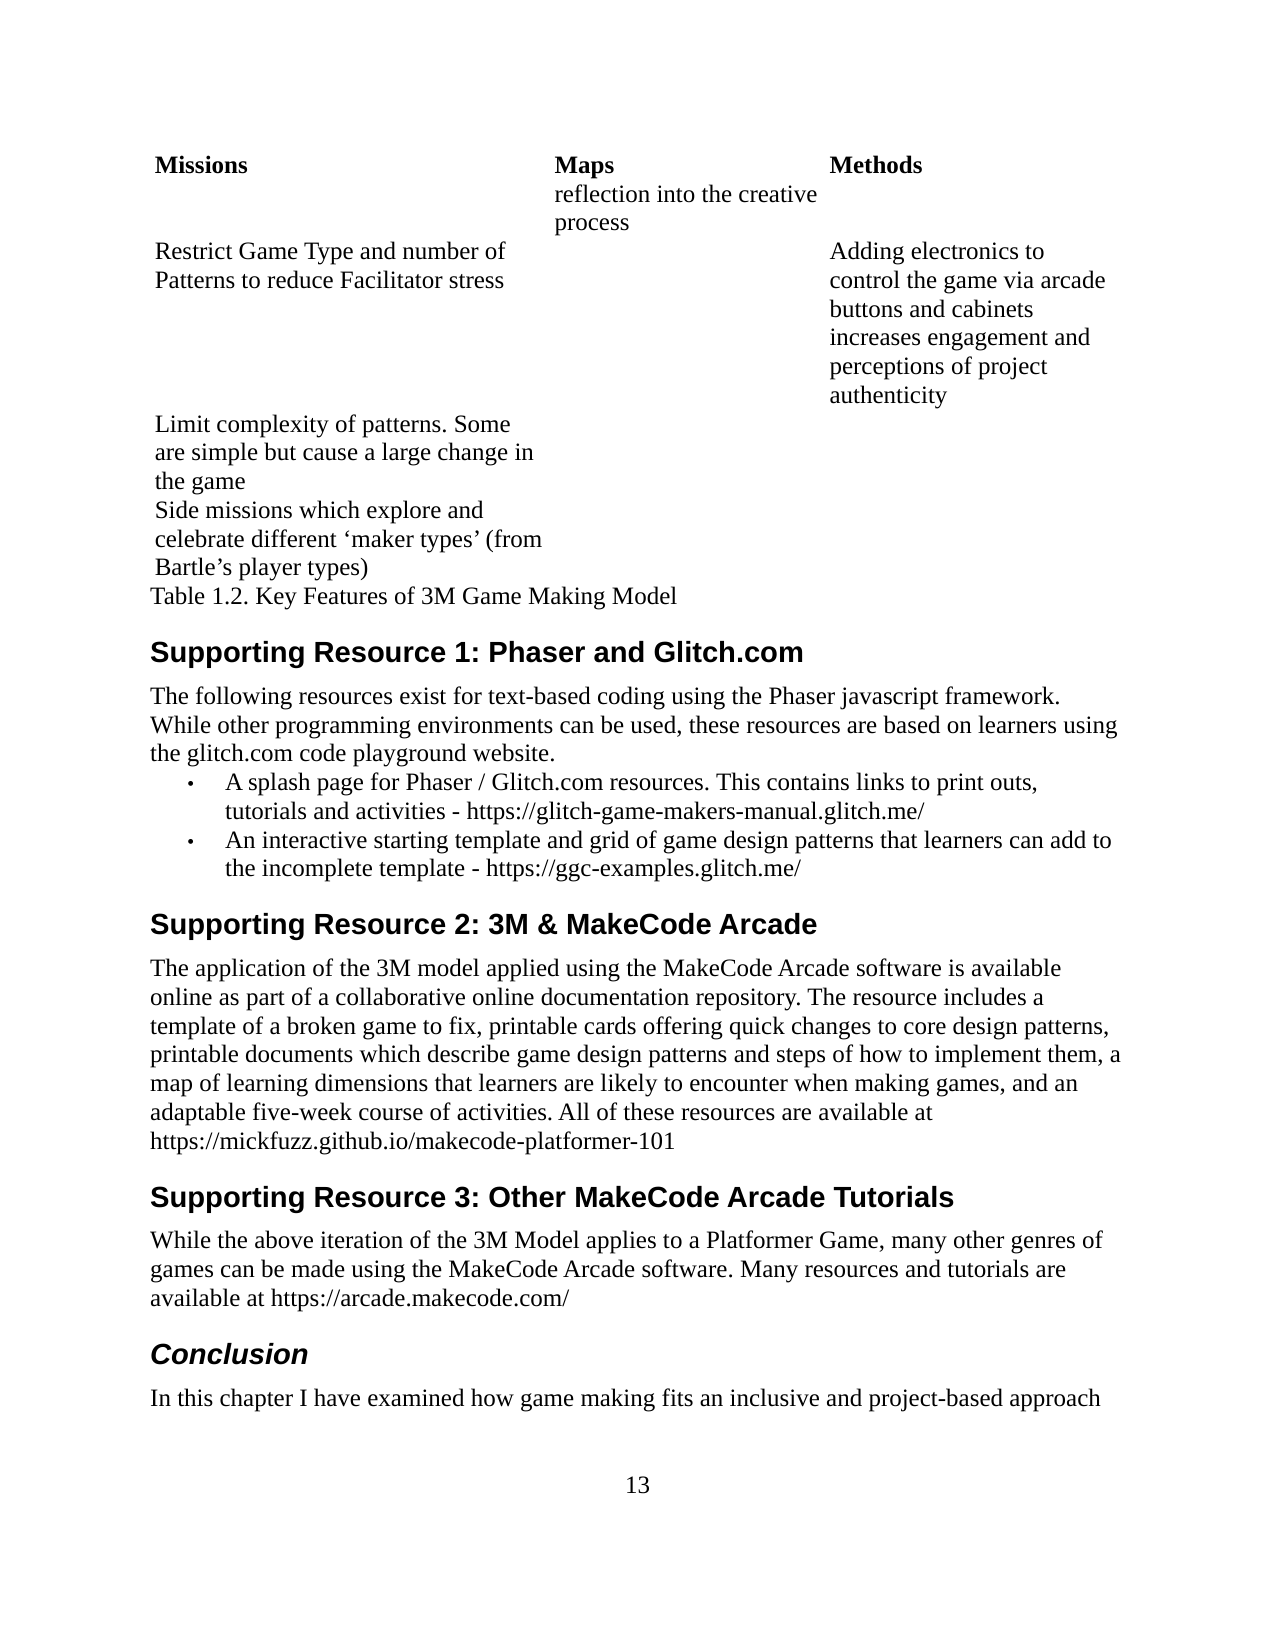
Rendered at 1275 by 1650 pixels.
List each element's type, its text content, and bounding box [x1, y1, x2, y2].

list A splash page for Phaser / Glitch.com resources. This contains links to print outs, tutorials and activities - https://glitch-game-makers-manual.glitch.me/ [187, 767, 1125, 825]
subtitle Supporting Resource 3: Other MakeCode Arcade Tutorials [150, 1179, 1125, 1213]
table_cell Adding electronics to control the game via arcade buttons and cabinets increases engagement and perceptions of project authenticity [825, 236, 1125, 409]
text The application of the 3M model applied using the MakeCode Arcade software is available online as part of a collaborative online documentation repository. The resource includes a template of a broken game to fix, printable cards offering quick changes to core design patterns, printable documents which describe game design patterns and steps of how to implement them, a map of learning dimensions that learners are likely to encounter when making games, and an adaptable five-week course of activities. All of these resources are available at https://mickfuzz.github.io/makecode-platformer-101 [150, 953, 1125, 1154]
table_cell Restrict Game Type and number of Patterns to reduce Facilitator stress [150, 236, 550, 409]
text Table 1.2. Key Features of 3M Game Making Model [150, 581, 1125, 610]
subtitle Supporting Resource 2: 3M & MakeCode Arcade [150, 907, 1125, 941]
table_cell reflection into the creative process [550, 179, 825, 236]
table_cell Limit complexity of patterns. Some are simple but cause a large change in the game [150, 409, 550, 495]
table_cell Side missions which explore and celebrate different ‘maker types’ (from Bartle’s player types) [150, 495, 550, 581]
text In this chapter I have examined how game making fits an inclusive and project-based approach [150, 1383, 1125, 1412]
table_cell [550, 236, 825, 409]
subtitle Conclusion [150, 1337, 1125, 1370]
table_cell [825, 409, 1125, 495]
subtitle Supporting Resource 1: Phaser and Glitch.com [150, 635, 1125, 668]
text While the above iteration of the 3M Model applies to a Platformer Game, many other genres of games can be made using the MakeCode Arcade software. Many resources and tutorials are available at https://arcade.makecode.com/ [150, 1226, 1125, 1312]
table_cell [825, 495, 1125, 581]
table_cell [550, 409, 825, 495]
text The following resources exist for text-based coding using the Phaser javascript framework. While other programming environments can be used, these resources are based on learners using the glitch.com code playground website. [150, 681, 1125, 767]
table_header Maps [550, 150, 825, 179]
table_cell [150, 179, 550, 236]
table_header Methods [825, 150, 1125, 179]
table_header Missions [150, 150, 550, 179]
table_cell [825, 179, 1125, 236]
list An interactive starting template and grid of game design patterns that learners can add to the incomplete template - https://ggc-examples.glitch.me/ [187, 825, 1125, 882]
table_cell [550, 495, 825, 581]
